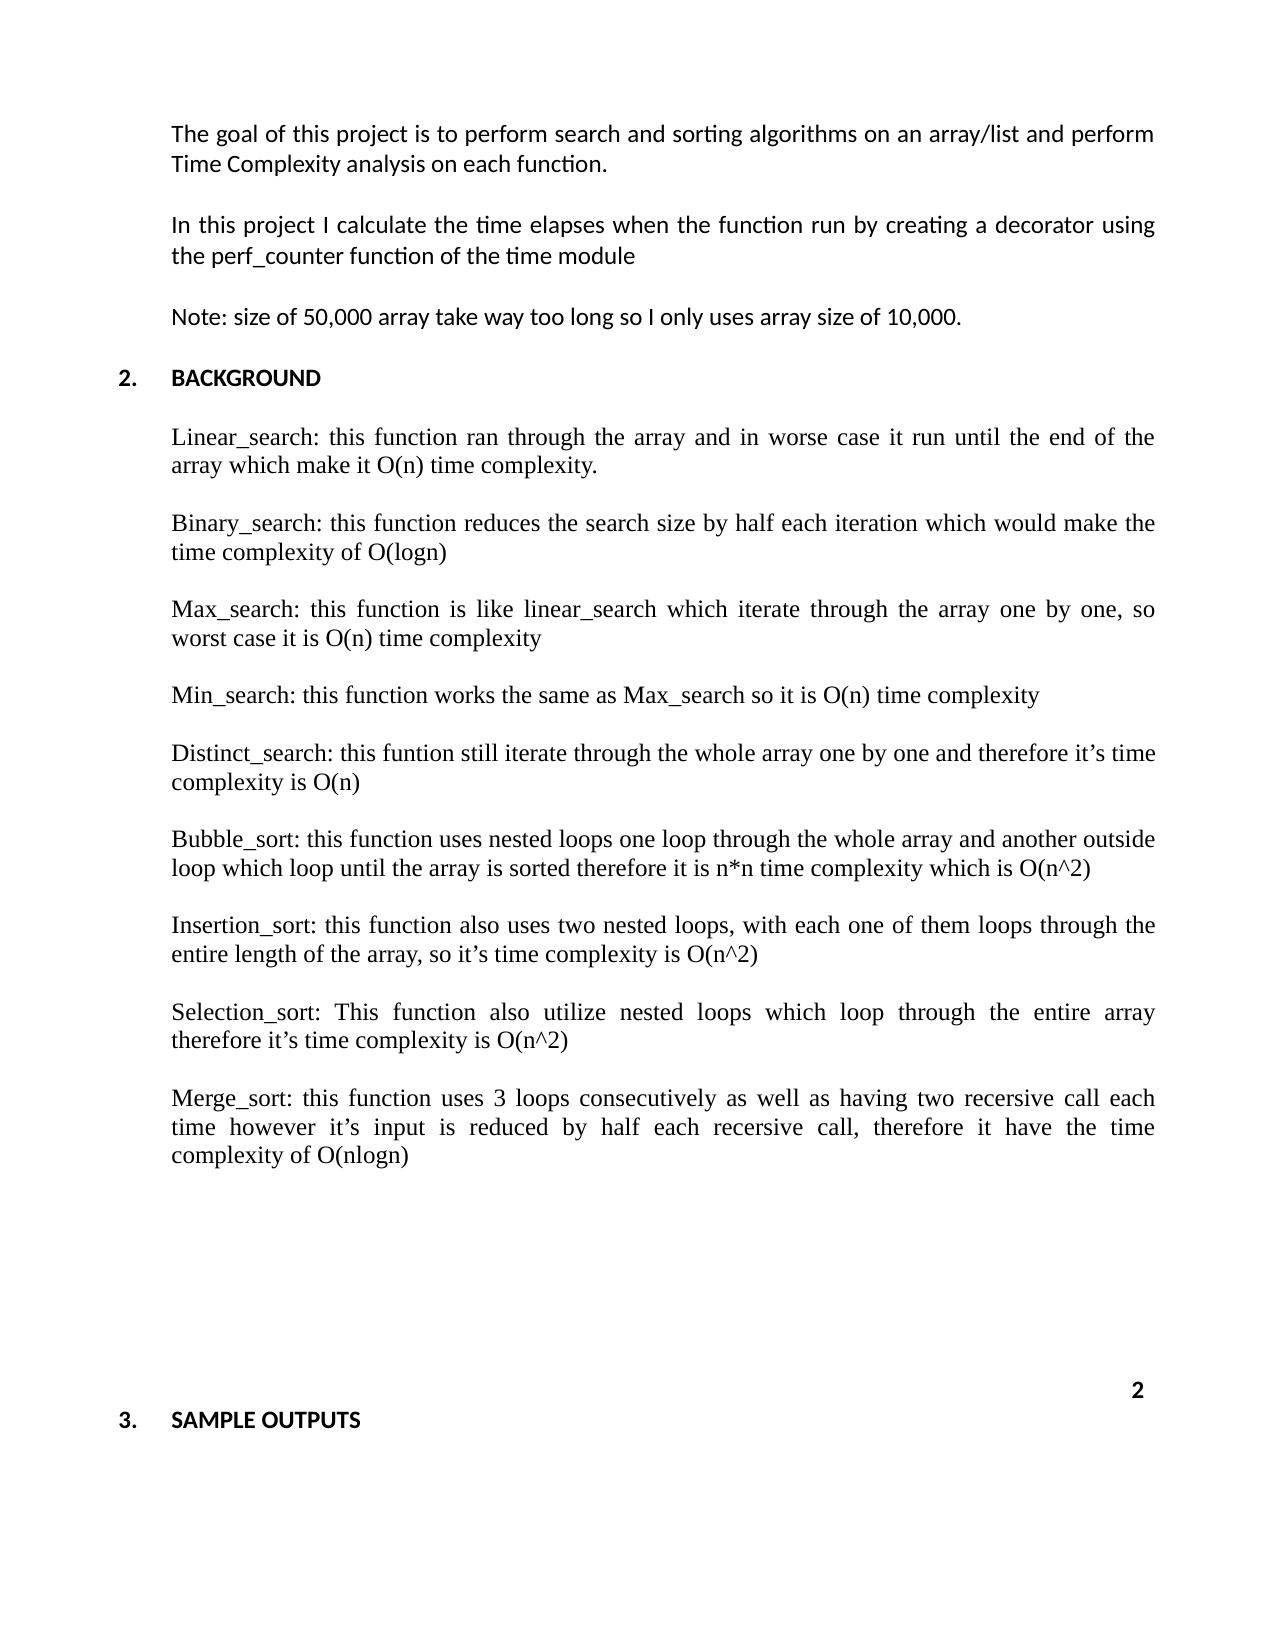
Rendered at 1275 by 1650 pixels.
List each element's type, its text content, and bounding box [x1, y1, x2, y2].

list Insertion_sort: this function also uses two nested loops, with each one of them loops through the entire length of the array, so it’s time complexity is O(n^2) [171, 910, 1157, 968]
list Merge_sort: this function uses 3 loops consecutively as well as having two recersive call each time however it’s input is reduced by half each recersive call, therefore it have the time complexity of O(nlogn) [171, 1083, 1157, 1169]
text Note: size of 50,000 array take way too long so I only uses array size of 10,000. [171, 301, 1157, 332]
text 2 [171, 1374, 1157, 1404]
list BACKGROUND [118, 362, 1157, 393]
list Bubble_sort: this function uses nested loops one loop through the whole array and another outside loop which loop until the array is sorted therefore it is n*n time complexity which is O(n^2) [171, 824, 1157, 882]
list Min_search: this function works the same as Max_search so it is O(n) time complexity [171, 680, 1157, 709]
text The goal of this project is to perform search and sorting algorithms on an array/list and perform Time Complexity analysis on each function. [171, 118, 1157, 179]
list Selection_sort: This function also utilize nested loops which loop through the entire array therefore it’s time complexity is O(n^2) [171, 997, 1157, 1054]
list Binary_search: this function reduces the search size by half each iteration which would make the time complexity of O(logn) [171, 508, 1157, 565]
list Linear_search: this function ran through the array and in worse case it run until the end of the array which make it O(n) time complexity. [171, 422, 1157, 479]
text In this project I calculate the time elapses when the function run by creating a decorator using the perf_counter function of the time module [171, 210, 1157, 271]
list SAMPLE OUTPUTS [118, 1404, 1157, 1435]
list Max_search: this function is like linear_search which iterate through the array one by one, so worst case it is O(n) time complexity [171, 594, 1157, 652]
list Distinct_search: this funtion still iterate through the whole array one by one and therefore it’s time complexity is O(n) [171, 738, 1157, 795]
